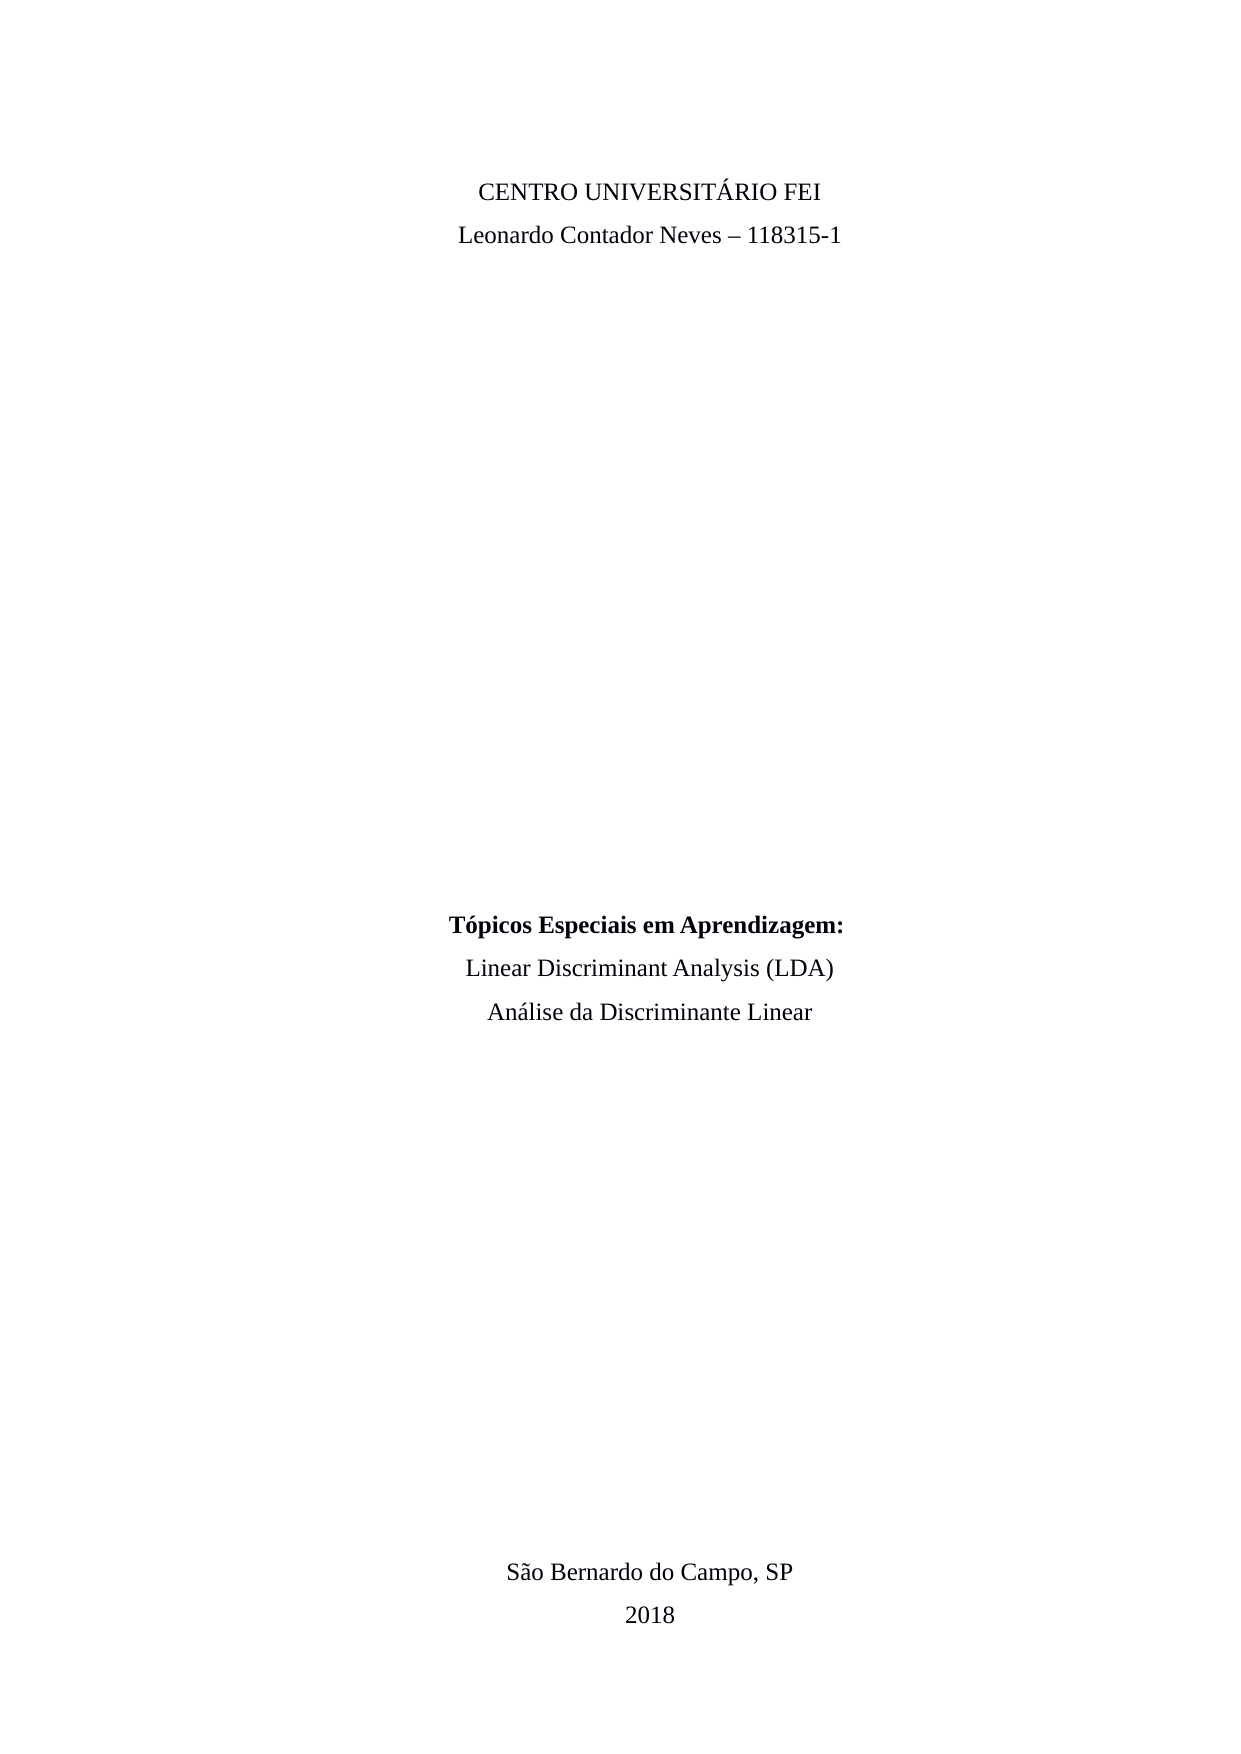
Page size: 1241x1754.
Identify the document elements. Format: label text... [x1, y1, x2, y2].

text Leonardo Contador Neves – 118315-1 [177, 220, 1122, 249]
text São Bernardo do Campo, SP [177, 1557, 1122, 1586]
text Tópicos Especiais em Aprendizagem: [177, 910, 1122, 939]
text Análise da Discriminante Linear [177, 997, 1122, 1025]
text CENTRO UNIVERSITÁRIO FEI [177, 177, 1122, 206]
text Linear Discriminant Analysis (LDA) [177, 953, 1122, 982]
text 2018 [177, 1600, 1122, 1629]
